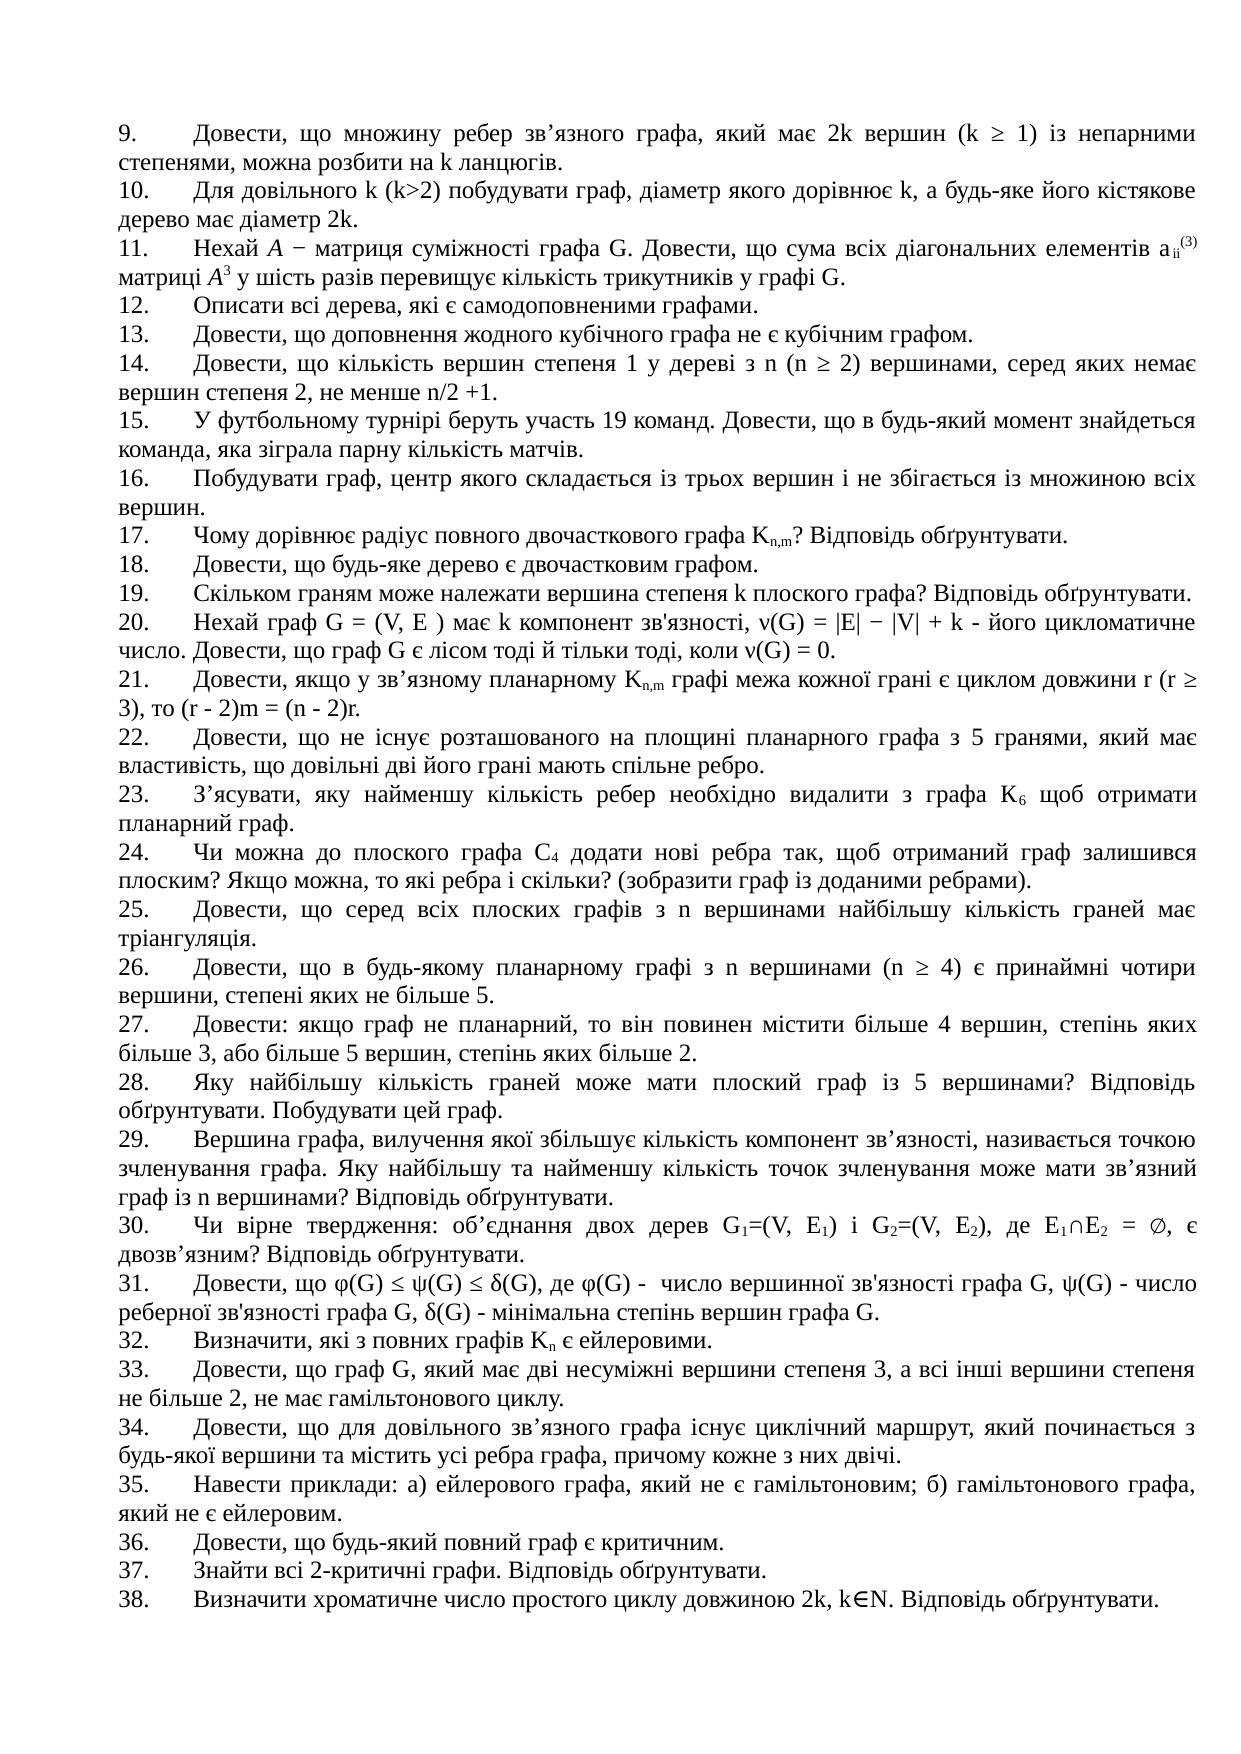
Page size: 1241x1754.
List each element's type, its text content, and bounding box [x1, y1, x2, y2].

list Довести, що φ(G) ≤ ψ(G) ≤ δ(G), де φ(G) - число вершинної зв'язності графа G, ψ(G) - число реберної зв'язності графа G, δ(G) - мінімальна степінь вершин графа G. [118, 1268, 1197, 1326]
list У футбольному турнірі беруть участь 19 команд. Довести, що в будь-який момент знайдеться команда, яка зіграла парну кількість матчів. [118, 406, 1197, 463]
list Довести, якщо у зв’язному планарному Kn,m графі межа кожної грані є циклом довжини r (r ≥ 3), то (r - 2)m = (n - 2)r. [118, 664, 1197, 722]
list Скільком граням може належати вершина степеня k плоского графа? Відповідь обґрунтувати. [118, 578, 1197, 607]
list Довести, що множину ребер зв’язного графа, який має 2k вершин (k ≥ 1) із непарними степенями, можна розбити на k ланцюгів. [118, 118, 1197, 176]
list Довести, що доповнення жодного кубічного графа не є кубічним графом. [118, 319, 1197, 348]
list Визначити хроматичне число простого циклу довжиною 2k, k∈N. Відповідь обґрунтувати. [118, 1584, 1197, 1613]
list Довести, що граф G, який має дві несуміжні вершини степеня 3, а всі інші вершини степеня не більше 2, не має гамільтонового циклу. [118, 1354, 1197, 1412]
list Вершина графа, вилучення якої збільшує кількість компонент зв’язності, називається точкою зчленування графа. Яку найбільшу та найменшу кількість точок зчленування може мати зв’язний граф із n вершинами? Відповідь обґрунтувати. [118, 1124, 1197, 1211]
list Довести: якщо граф не планарний, то він повинен містити більше 4 вершин, степінь яких більше 3, або більше 5 вершин, степінь яких більше 2. [118, 1009, 1197, 1067]
list Яку найбільшу кількість граней може мати плоский граф із 5 вершинами? Відповідь обґрунтувати. Побудувати цей граф. [118, 1067, 1197, 1124]
list Довести, що будь-яке дерево є двочастковим графом. [118, 549, 1197, 578]
list Чи можна до плоского графа С4 додати нові ребра так, щоб отриманий граф залишився плоским? Якщо можна, то які ребра і скільки? (зобразити граф із доданими ребрами). [118, 837, 1197, 894]
list Описати всі дерева, які є самодоповненими графами. [118, 291, 1197, 319]
list З’ясувати, яку найменшу кількість ребер необхідно видалити з графа К6 щоб отримати планарний граф. [118, 779, 1197, 837]
list Довести, що кількість вершин степеня 1 у дереві з n (n ≥ 2) вершинами, серед яких немає вершин степеня 2, не менше n/2 +1. [118, 348, 1197, 406]
list Довести, що не існує розташованого на площині планарного графа з 5 гранями, який має властивість, що довільні дві його грані мають спільне ребро. [118, 722, 1197, 779]
list Довести, що для довільного зв’язного графа існує циклічний маршрут, який починається з будь-якої вершини та містить усі ребра графа, причому кожне з них двічі. [118, 1412, 1197, 1469]
list Нехай A − матриця суміжності графа G. Довести, що сума всіх діагональних елементів aii(3) матриці A3 у шість разів перевищує кількість трикутників у графі G. [118, 233, 1197, 291]
list Для довільного k (k>2) побудувати граф, діаметр якого дорівнює k, а будь-яке його кістякове дерево має діаметр 2k. [118, 176, 1197, 233]
list Довести, що будь-який повний граф є критичним. [118, 1527, 1197, 1556]
list Довести, що серед всіх плоских графів з n вершинами найбільшу кількість граней має тріангуляція. [118, 894, 1197, 952]
list Нехай граф G = (V, E ) має k компонент зв'язності, ν(G) = |E| − |V| + k - його цикломатичне число. Довести, що граф G є лісом тоді й тільки тоді, коли ν(G) = 0. [118, 607, 1197, 664]
list Визначити, які з повних графів Kn є ейлеровими. [118, 1326, 1197, 1354]
list Знайти всі 2-критичні графи. Відповідь обґрунтувати. [118, 1556, 1197, 1584]
list Навести приклади: а) ейлерового графа, який не є гамільтоновим; б) гамільтонового графа, який не є ейлеровим. [118, 1469, 1197, 1527]
list Довести, що в будь-якому планарному графі з n вершинами (n ≥ 4) є принаймні чотири вершини, степені яких не більше 5. [118, 952, 1197, 1009]
list Побудувати граф, центр якого складається із трьох вершин і не збігається із множиною всіх вершин. [118, 463, 1197, 521]
list Чому дорівнює радіус повного двочасткового графа Kn,m? Відповідь обґрунтувати. [118, 521, 1197, 549]
list Чи вірне твердження: об’єднання двох дерев G1=(V, E1) i G2=(V, E2), де E1∩E2 = ∅, є двозв’язним? Відповідь обґрунтувати. [118, 1211, 1197, 1268]
